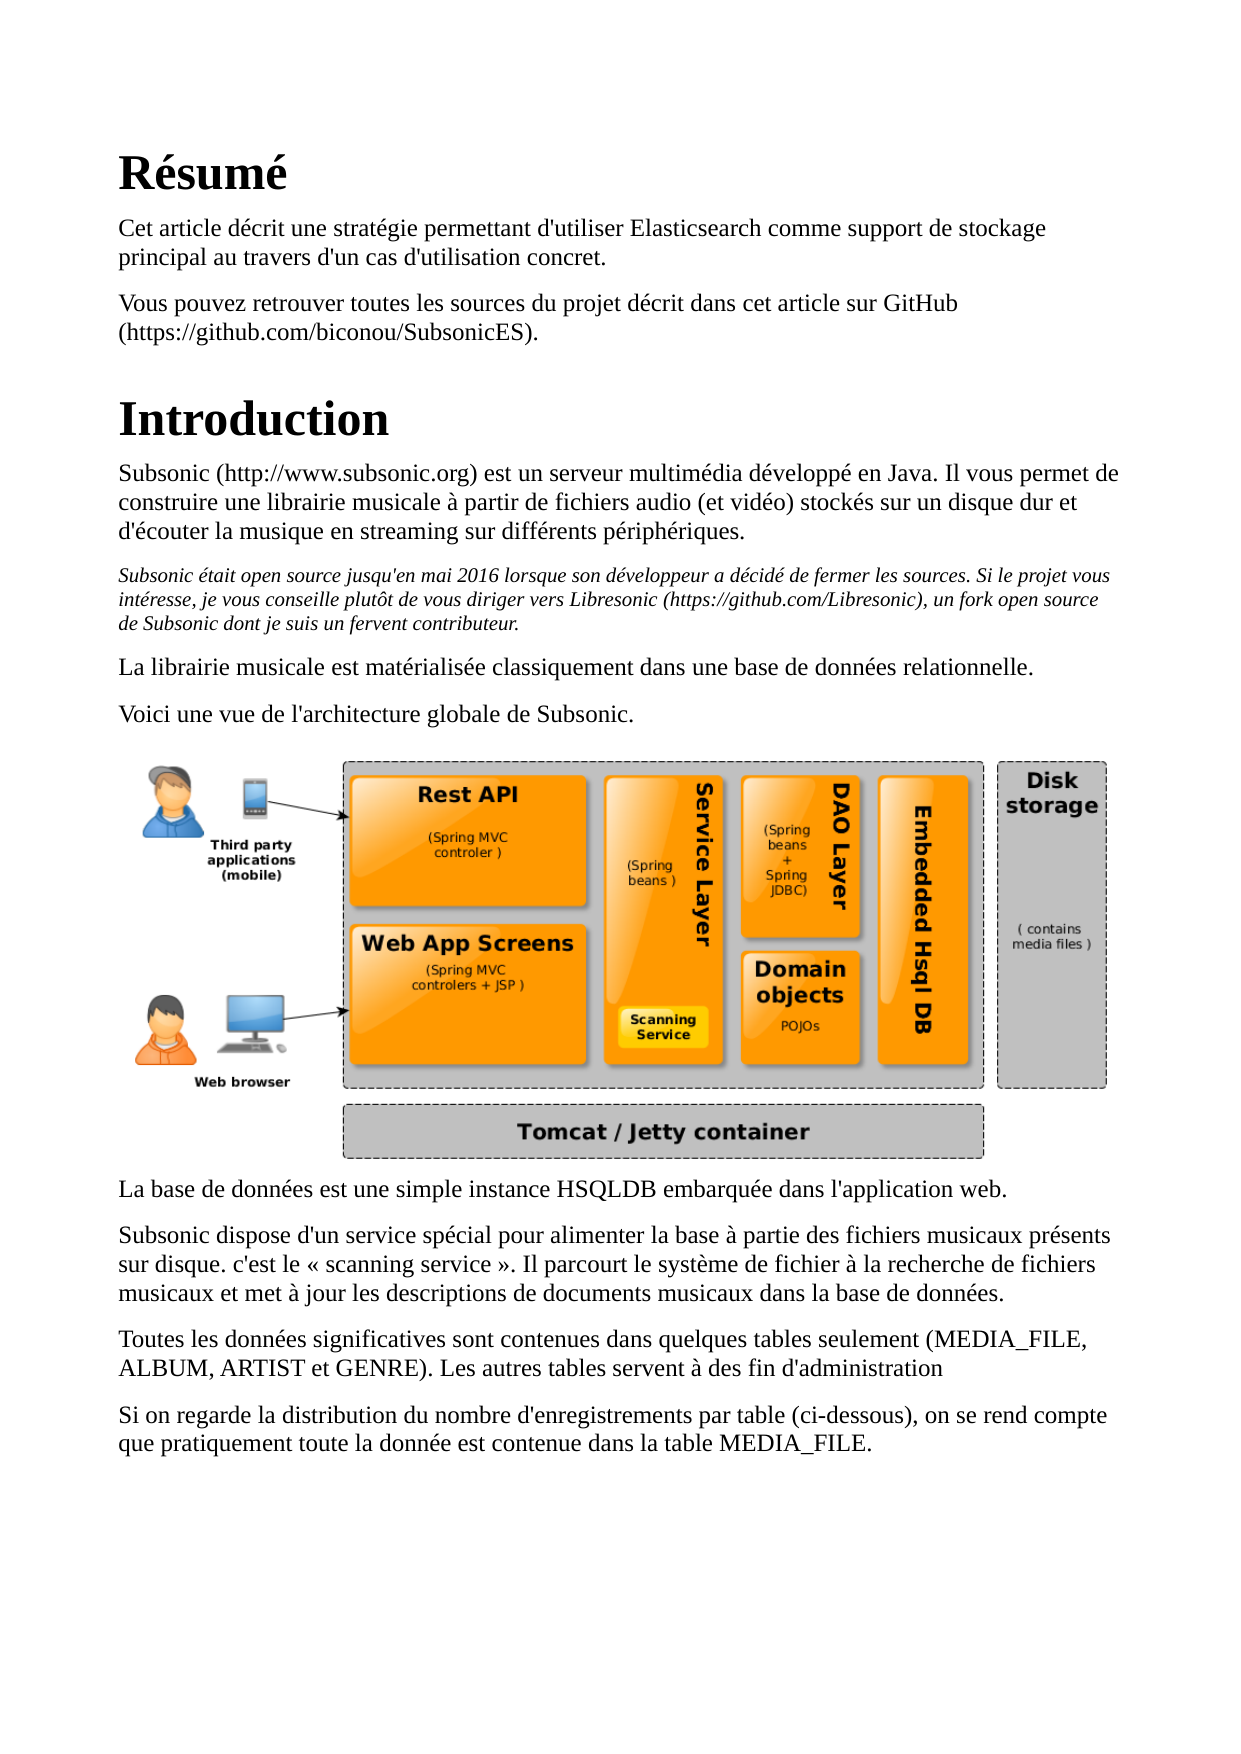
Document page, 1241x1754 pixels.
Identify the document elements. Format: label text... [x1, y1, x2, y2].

text Subsonic dispose d'un service spécial pour alimenter la base à partie des fichiers musicaux présents sur disque. c'est le « scanning service ». Il parcourt le système de fichier à la recherche de fichiers musicaux et met à jour les descriptions de documents musicaux dans la base de données. [118, 1221, 1122, 1307]
text Subsonic (http://www.subsonic.org) est un serveur multimédia développé en Java. Il vous permet de construire une librairie musicale à partir de fichiers audio (et vidéo) stockés sur un disque dur et d'écouter la musique en streaming sur différents périphériques. [118, 458, 1122, 545]
text La librairie musicale est matérialisée classiquement dans une base de données relationnelle. [118, 652, 1122, 681]
text Toutes les données significatives sont contenues dans quelques tables seulement (MEDIA_FILE, ALBUM, ARTIST et GENRE). Les autres tables servent à des fin d'administration [118, 1324, 1122, 1382]
picture [118, 745, 1123, 1175]
subtitle Introduction [118, 388, 1122, 446]
text Vous pouvez retrouver toutes les sources du projet décrit dans cet article sur GitHub (https://github.com/biconou/SubsonicES). [118, 288, 1122, 346]
text Si on regarde la distribution du nombre d'enregistrements par table (ci-dessous), on se rend compte que pratiquement toute la donnée est contenue dans la table MEDIA_FILE. [118, 1400, 1122, 1457]
subtitle Résumé [118, 143, 1122, 201]
text Cet article décrit une stratégie permettant d'utiliser Elasticsearch comme support de stockage principal au travers d'un cas d'utilisation concret. [118, 213, 1122, 271]
text Voici une vue de l'architecture globale de Subsonic. [118, 699, 1122, 728]
text La base de données est une simple instance HSQLDB embarquée dans l'application web. [118, 1175, 1122, 1203]
text Subsonic était open source jusqu'en mai 2016 lorsque son développeur a décidé de fermer les sources. Si le projet vous intéresse, je vous conseille plutôt de vous diriger vers Libresonic (https://github.com/Libresonic), un fork open source de Subsonic dont je suis un fervent contributeur. [118, 562, 1122, 635]
